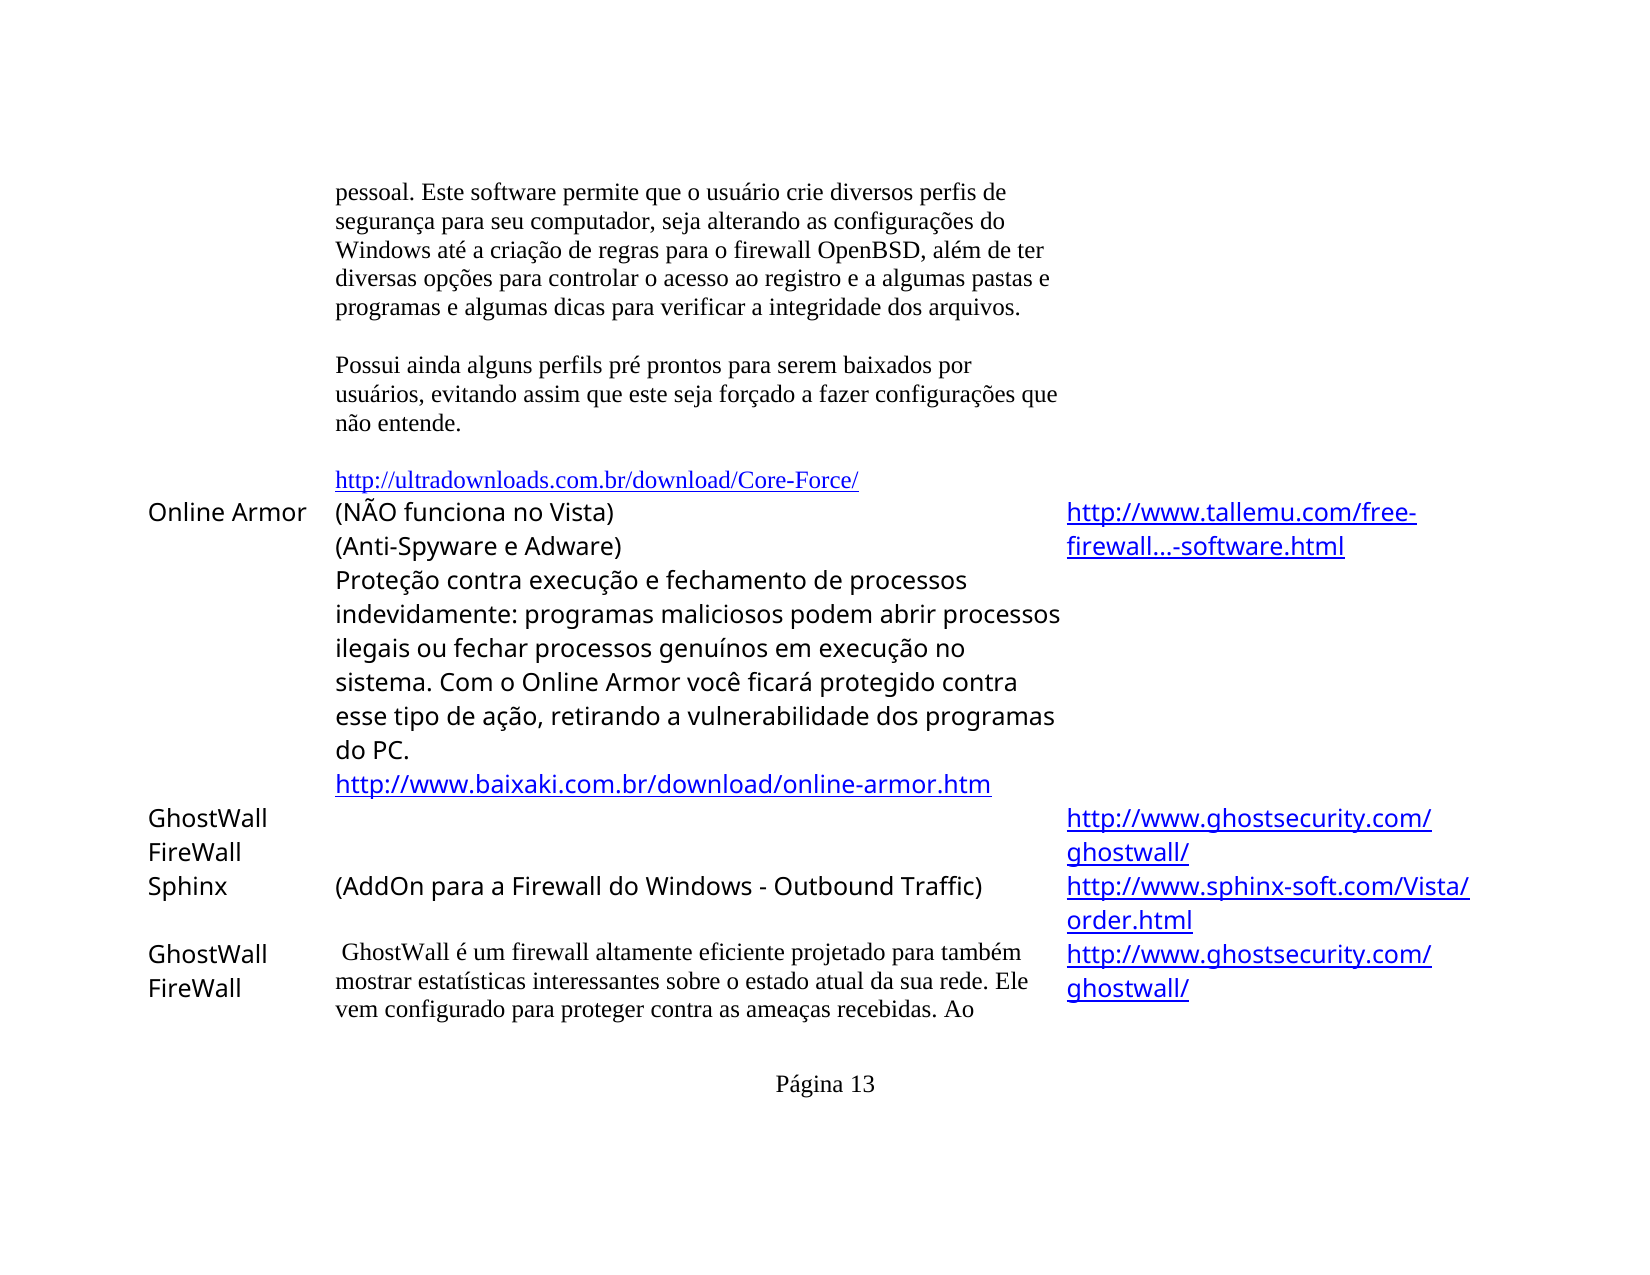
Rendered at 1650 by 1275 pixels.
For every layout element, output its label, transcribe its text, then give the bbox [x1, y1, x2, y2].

table_cell http://force.coresecurity.com/index....&page=download [1066, 177, 1485, 494]
table_cell http://www.ghostsecurity.com/ghostwall/ [1066, 1005, 1485, 1023]
table_cell (AddOn para a Firewall do Windows - Outbound Traffic) [335, 903, 1066, 937]
table_cell GhostWall FireWall [148, 1005, 335, 1023]
table_cell Core Force [148, 177, 335, 494]
table_cell [335, 829, 1066, 869]
table_cell http://www.tallemu.com/free-firewall...-software.html [1066, 562, 1485, 801]
table_cell Online Armor [148, 528, 335, 801]
table_cell Sphinx [148, 903, 335, 937]
